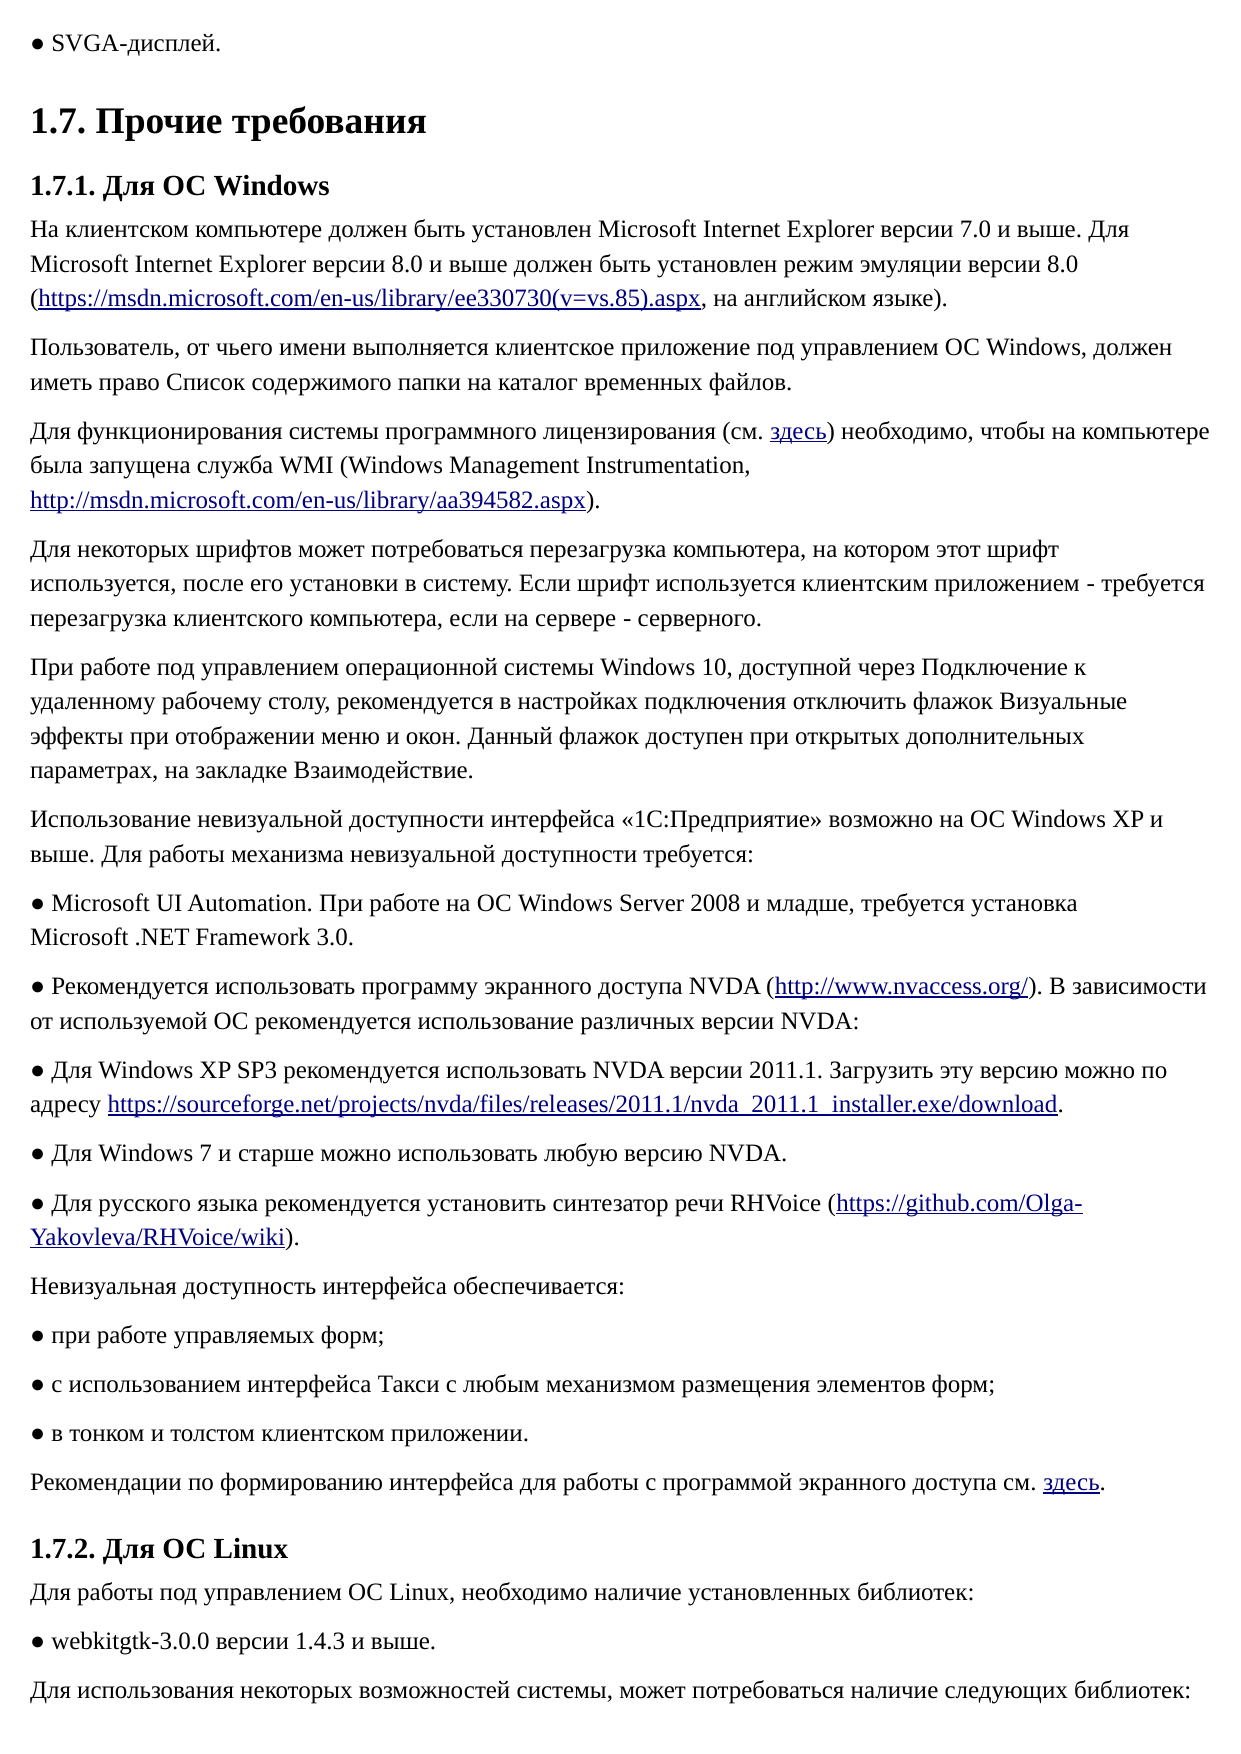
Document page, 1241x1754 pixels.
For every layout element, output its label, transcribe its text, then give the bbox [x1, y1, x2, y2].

text При работе под управлением операционной системы Windows 10, доступной через Подключение к удаленному рабочему столу, рекомендуется в настройках подключения отключить флажок Визуальные эффекты при отображении меню и окон. Данный флажок доступен при открытых дополнительных параметрах, на закладке Взаимодействие. [30, 652, 1211, 784]
text ● Рекомендуется использовать программу экранного доступа NVDA (http://www.nvaccess.org/). В зависимости от используемой ОС рекомендуется использование различных версии NVDA: [30, 971, 1211, 1035]
text ● SVGA-дисплей. [30, 28, 1211, 57]
subtitle 1.7. Прочие требования [30, 98, 1211, 141]
text ● webkitgtk-3.0.0 версии 1.4.3 и выше. [30, 1626, 1211, 1655]
text Невизуальная доступность интерфейса обеспечивается: [30, 1271, 1211, 1300]
text ● Для русского языка рекомендуется установить синтезатор речи RHVoice (https://github.com/Olga-Yakovleva/RHVoice/wiki). [30, 1188, 1211, 1251]
text Рекомендации по формированию интерфейса для работы с программой экранного доступа см. здесь. [30, 1467, 1211, 1496]
text ● Microsoft UI Automation. При работе на ОС Windows Server 2008 и младше, требуется установка Microsoft .NET Framework 3.0. [30, 888, 1211, 951]
subtitle 1.7.2. Для ОС Linux [30, 1531, 1211, 1564]
text На клиентском компьютере должен быть установлен Microsoft Internet Explorer версии 7.0 и выше. Для Microsoft Internet Explorer версии 8.0 и выше должен быть установлен режим эмуляции версии 8.0 (https://msdn.microsoft.com/en-us/library/ee330730(v=vs.85).aspx, на английском языке). [30, 214, 1211, 312]
text Для функционирования системы программного лицензирования (см. здесь) необходимо, чтобы на компьютере была запущена служба WMI (Windows Management Instrumentation, http://msdn.microsoft.com/en-us/library/aa394582.aspx). [30, 416, 1211, 513]
text ● при работе управляемых форм; [30, 1320, 1211, 1349]
text Для некоторых шрифтов может потребоваться перезагрузка компьютера, на котором этот шрифт используется, после его установки в систему. Если шрифт используется клиентским приложением ‑ требуется перезагрузка клиентского компьютера, если на сервере ‑ серверного. [30, 534, 1211, 632]
text Для использования некоторых возможностей системы, может потребоваться наличие следующих библиотек: [30, 1675, 1211, 1704]
text Пользователь, от чьего имени выполняется клиентское приложение под управлением ОС Windows, должен иметь право Список содержимого папки на каталог временных файлов. [30, 332, 1211, 396]
text ● Для Windows 7 и старше можно использовать любую версию NVDA. [30, 1138, 1211, 1167]
subtitle 1.7.1. Для ОС Windows [30, 168, 1211, 202]
text ● Для Windows XP SP3 рекомендуется использовать NVDA версии 2011.1. Загрузить эту версию можно по адресу https://sourceforge.net/projects/nvda/files/releases/2011.1/nvda_2011.1_installer.exe/download. [30, 1055, 1211, 1118]
text ● в тонком и толстом клиентском приложении. [30, 1418, 1211, 1447]
text Использование невизуальной доступности интерфейса «1С:Предприятие» возможно на ОС Windows XP и выше. Для работы механизма невизуальной доступности требуется: [30, 804, 1211, 868]
text ● с использованием интерфейса Такси с любым механизмом размещения элементов форм; [30, 1369, 1211, 1398]
text Для работы под управлением ОС Linux, необходимо наличие установленных библиотек: [30, 1577, 1211, 1606]
